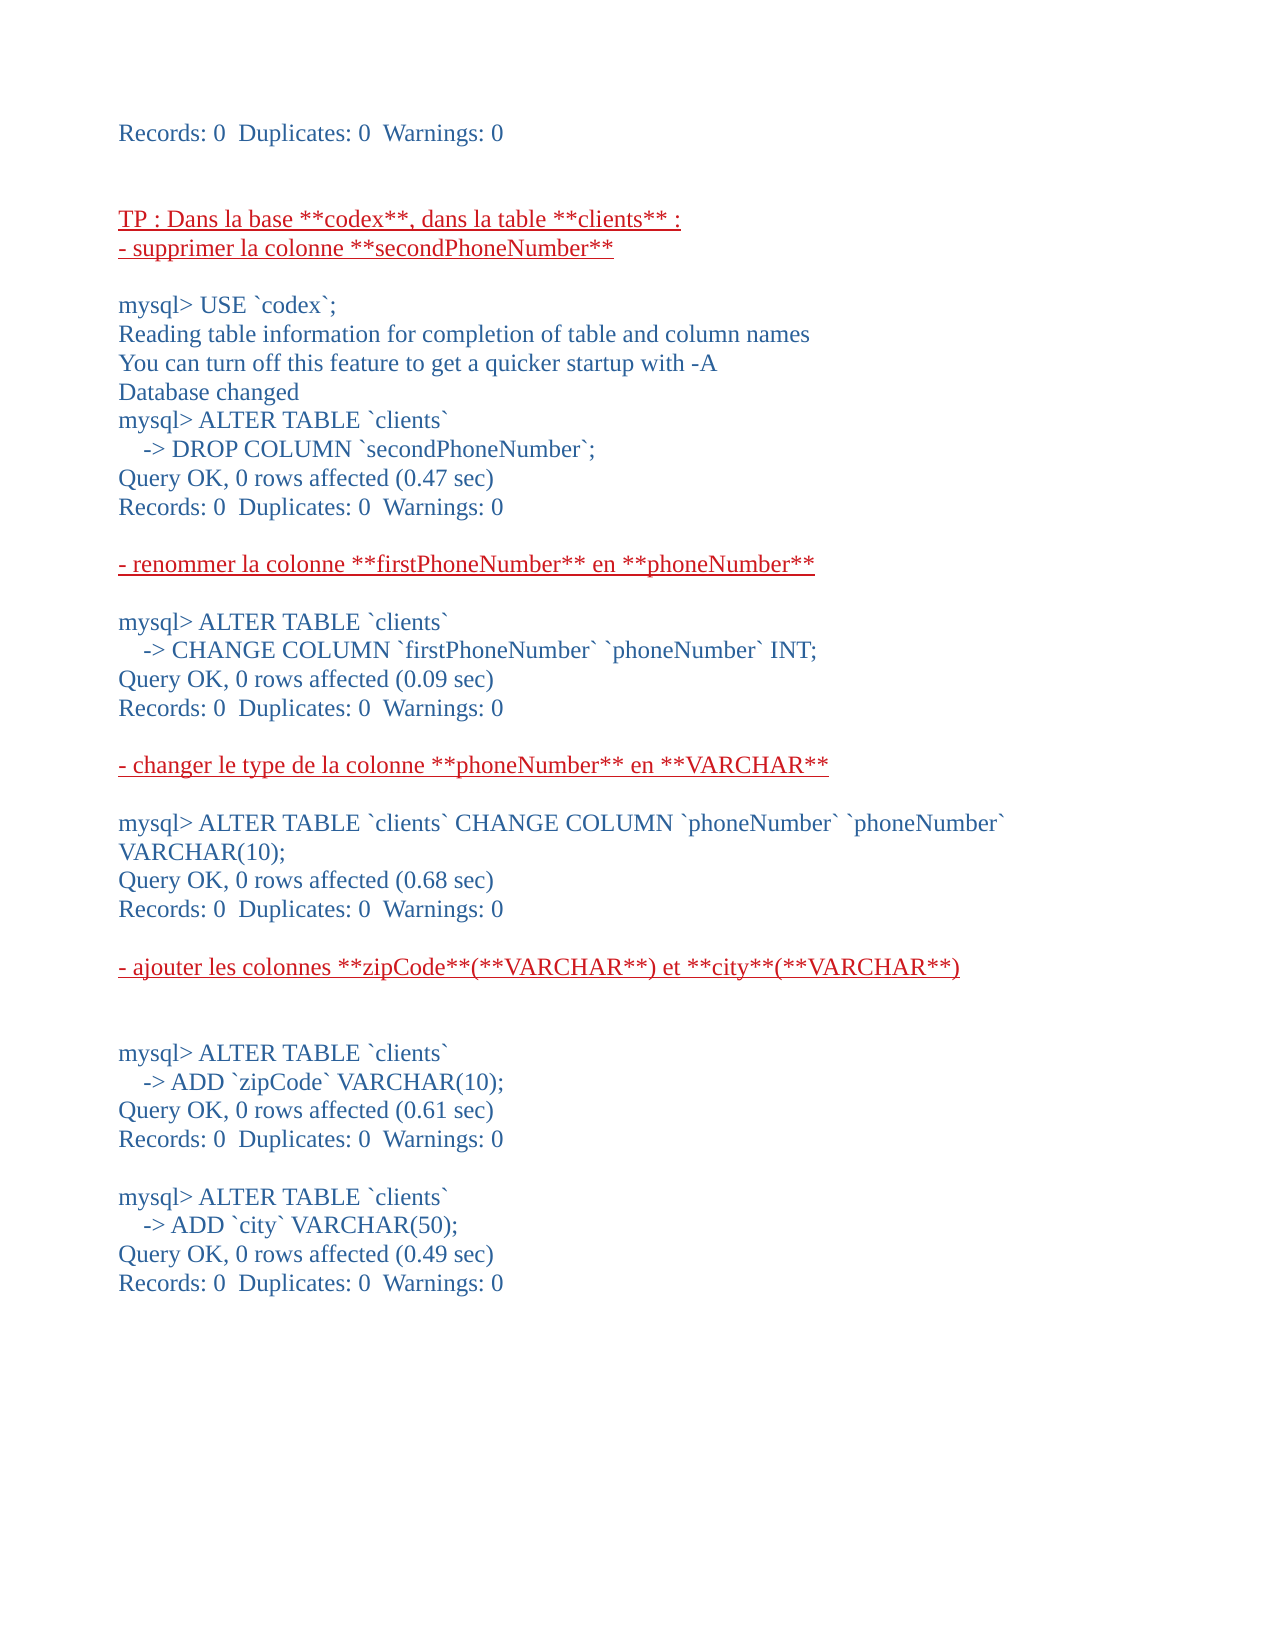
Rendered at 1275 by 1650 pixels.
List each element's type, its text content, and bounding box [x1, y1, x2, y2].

text mysql> ALTER TABLE `clients` [118, 1038, 1157, 1067]
text -> ADD `city` VARCHAR(50); [118, 1211, 1157, 1239]
text Query OK, 0 rows affected (0.68 sec) [118, 866, 1157, 894]
text Records: 0 Duplicates: 0 Warnings: 0 [118, 693, 1157, 722]
text - renommer la colonne **firstPhoneNumber** en **phoneNumber** [118, 549, 1157, 578]
text - changer le type de la colonne **phoneNumber** en **VARCHAR** [118, 751, 1157, 779]
text Query OK, 0 rows affected (0.61 sec) [118, 1096, 1157, 1124]
text You can turn off this feature to get a quicker startup with -A [118, 348, 1157, 377]
text TP : Dans la base **codex**, dans la table **clients** : [118, 204, 1157, 233]
text Query OK, 0 rows affected (0.09 sec) [118, 664, 1157, 693]
text mysql> ALTER TABLE `clients` [118, 1182, 1157, 1211]
text - ajouter les colonnes **zipCode**(**VARCHAR**) et **city**(**VARCHAR**) [118, 952, 1157, 981]
text mysql> ALTER TABLE `clients` [118, 406, 1157, 434]
text -> ADD `zipCode` VARCHAR(10); [118, 1067, 1157, 1096]
text Database changed [118, 377, 1157, 406]
text Records: 0 Duplicates: 0 Warnings: 0 [118, 492, 1157, 521]
text -> CHANGE COLUMN `firstPhoneNumber` `phoneNumber` INT; [118, 636, 1157, 664]
text Query OK, 0 rows affected (0.47 sec) [118, 463, 1157, 492]
text -> DROP COLUMN `secondPhoneNumber`; [118, 434, 1157, 463]
text mysql> ALTER TABLE `clients` [118, 607, 1157, 636]
text mysql> USE `codex`; [118, 291, 1157, 319]
text Query OK, 0 rows affected (0.49 sec) [118, 1239, 1157, 1268]
text Records: 0 Duplicates: 0 Warnings: 0 [118, 1124, 1157, 1153]
text - supprimer la colonne **secondPhoneNumber** [118, 233, 1157, 262]
text Reading table information for completion of table and column names [118, 319, 1157, 348]
text Records: 0 Duplicates: 0 Warnings: 0 [118, 1268, 1157, 1297]
text Records: 0 Duplicates: 0 Warnings: 0 [118, 118, 1157, 147]
text Records: 0 Duplicates: 0 Warnings: 0 [118, 894, 1157, 923]
text mysql> ALTER TABLE `clients` CHANGE COLUMN `phoneNumber` `phoneNumber` VARCHAR(10); [118, 808, 1157, 866]
